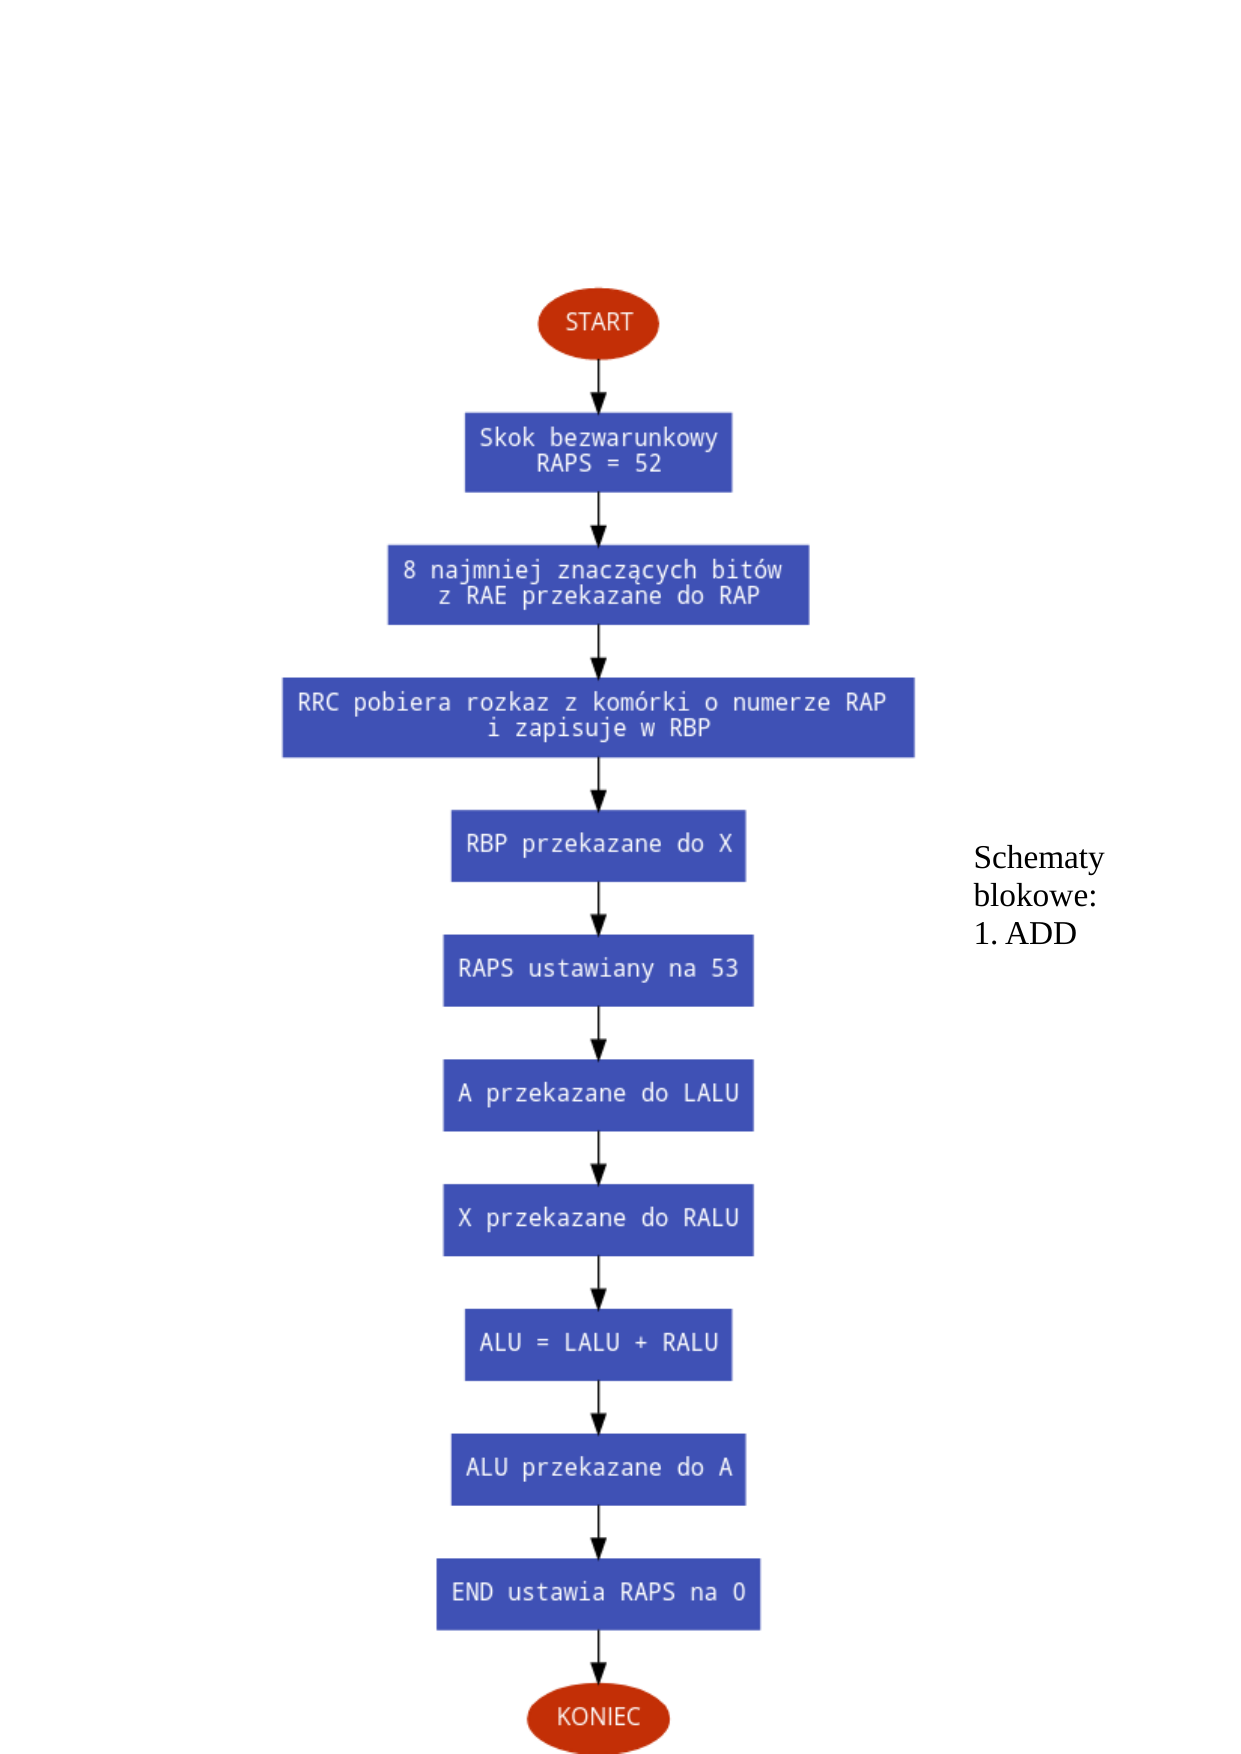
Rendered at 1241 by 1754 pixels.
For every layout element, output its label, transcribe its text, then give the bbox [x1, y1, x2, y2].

text [118, 837, 196, 913]
text [118, 913, 196, 952]
text Schematy blokowe: [974, 837, 1122, 913]
picture [196, 284, 974, 1754]
text 1. ADD [974, 913, 1122, 952]
